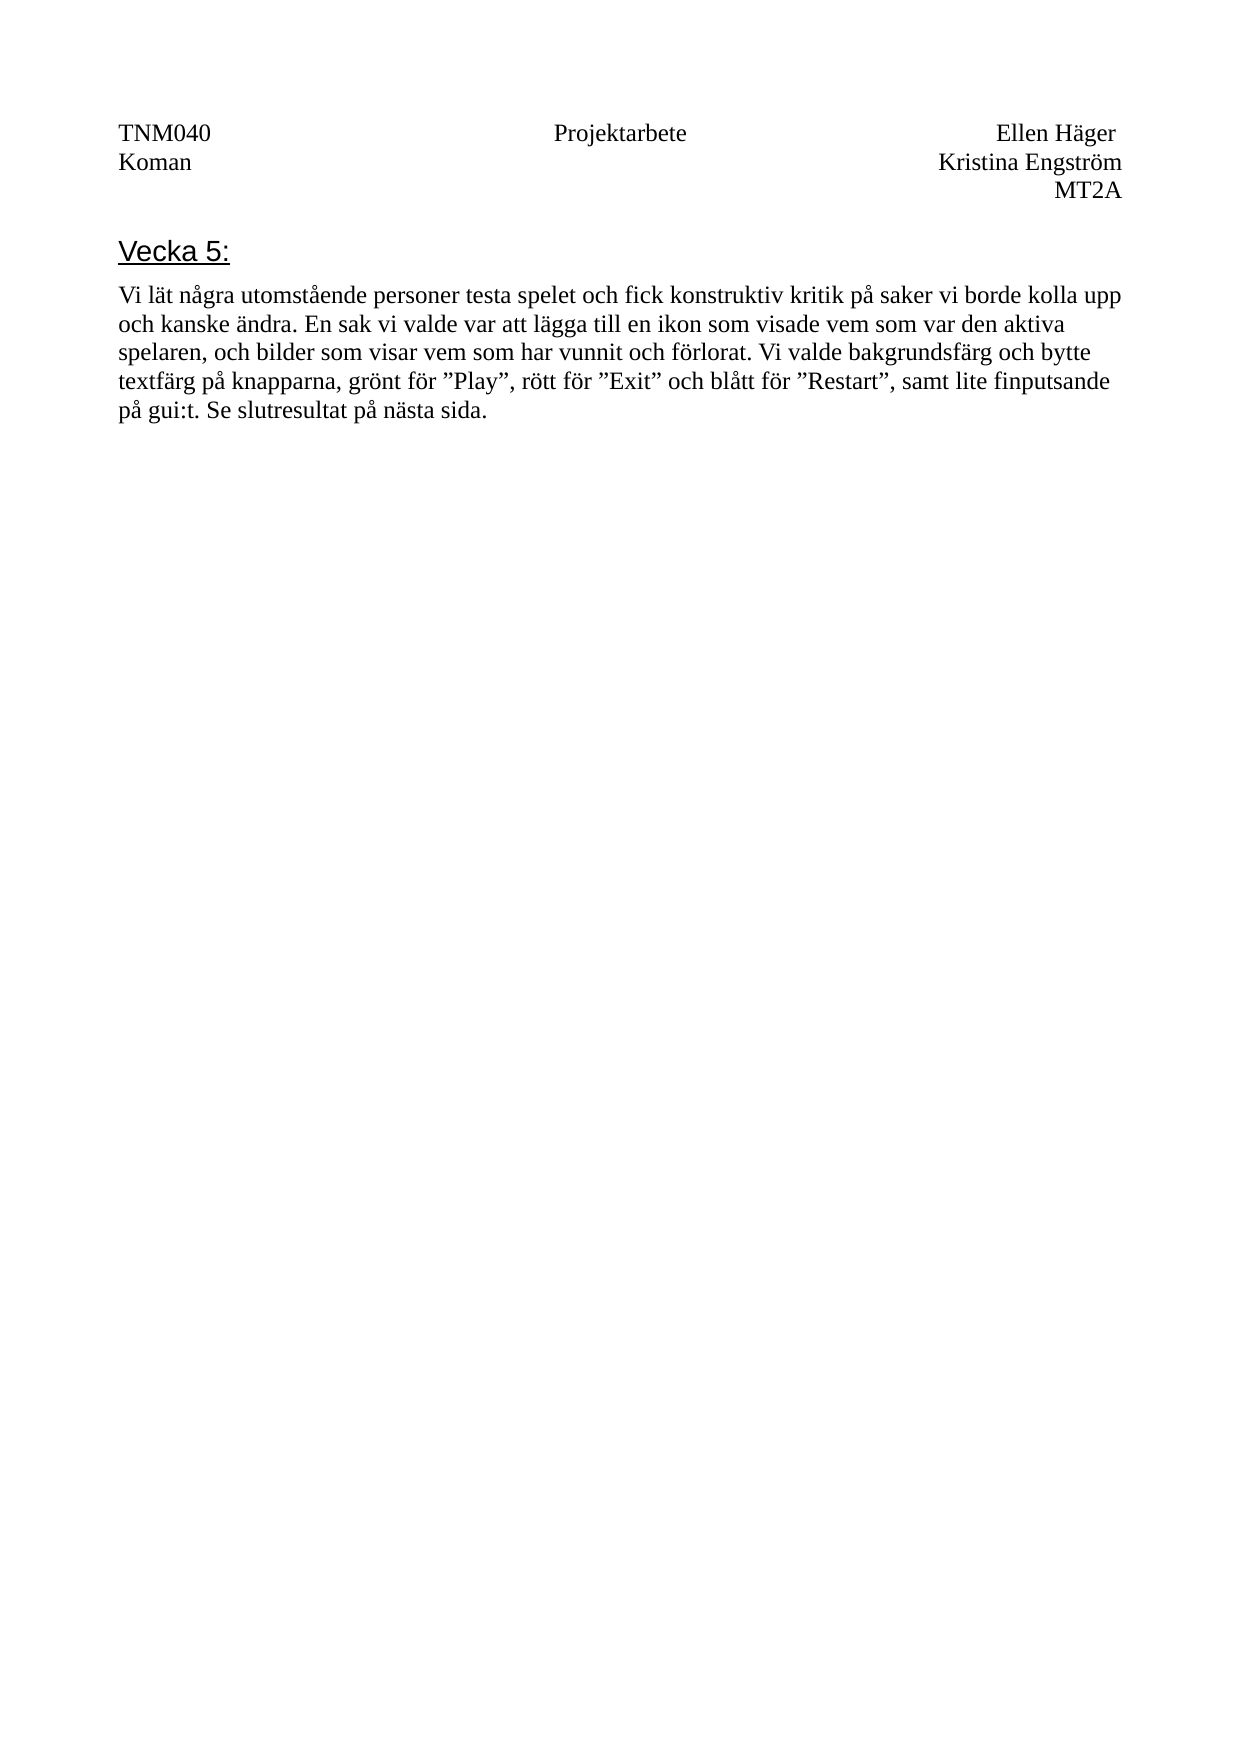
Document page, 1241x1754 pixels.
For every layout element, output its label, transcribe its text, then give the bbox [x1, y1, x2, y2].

subtitle Vecka 5: [118, 234, 1122, 267]
text Vi lät några utomstående personer testa spelet och fick konstruktiv kritik på saker vi borde kolla upp och kanske ändra. En sak vi valde var att lägga till en ikon som visade vem som var den aktiva spelaren, och bilder som visar vem som har vunnit och förlorat. Vi valde bakgrundsfärg och bytte textfärg på knapparna, grönt för ”Play”, rött för ”Exit” och blått för ”Restart”, samt lite finputsande på gui:t. Se slutresultat på nästa sida. [118, 280, 1122, 424]
